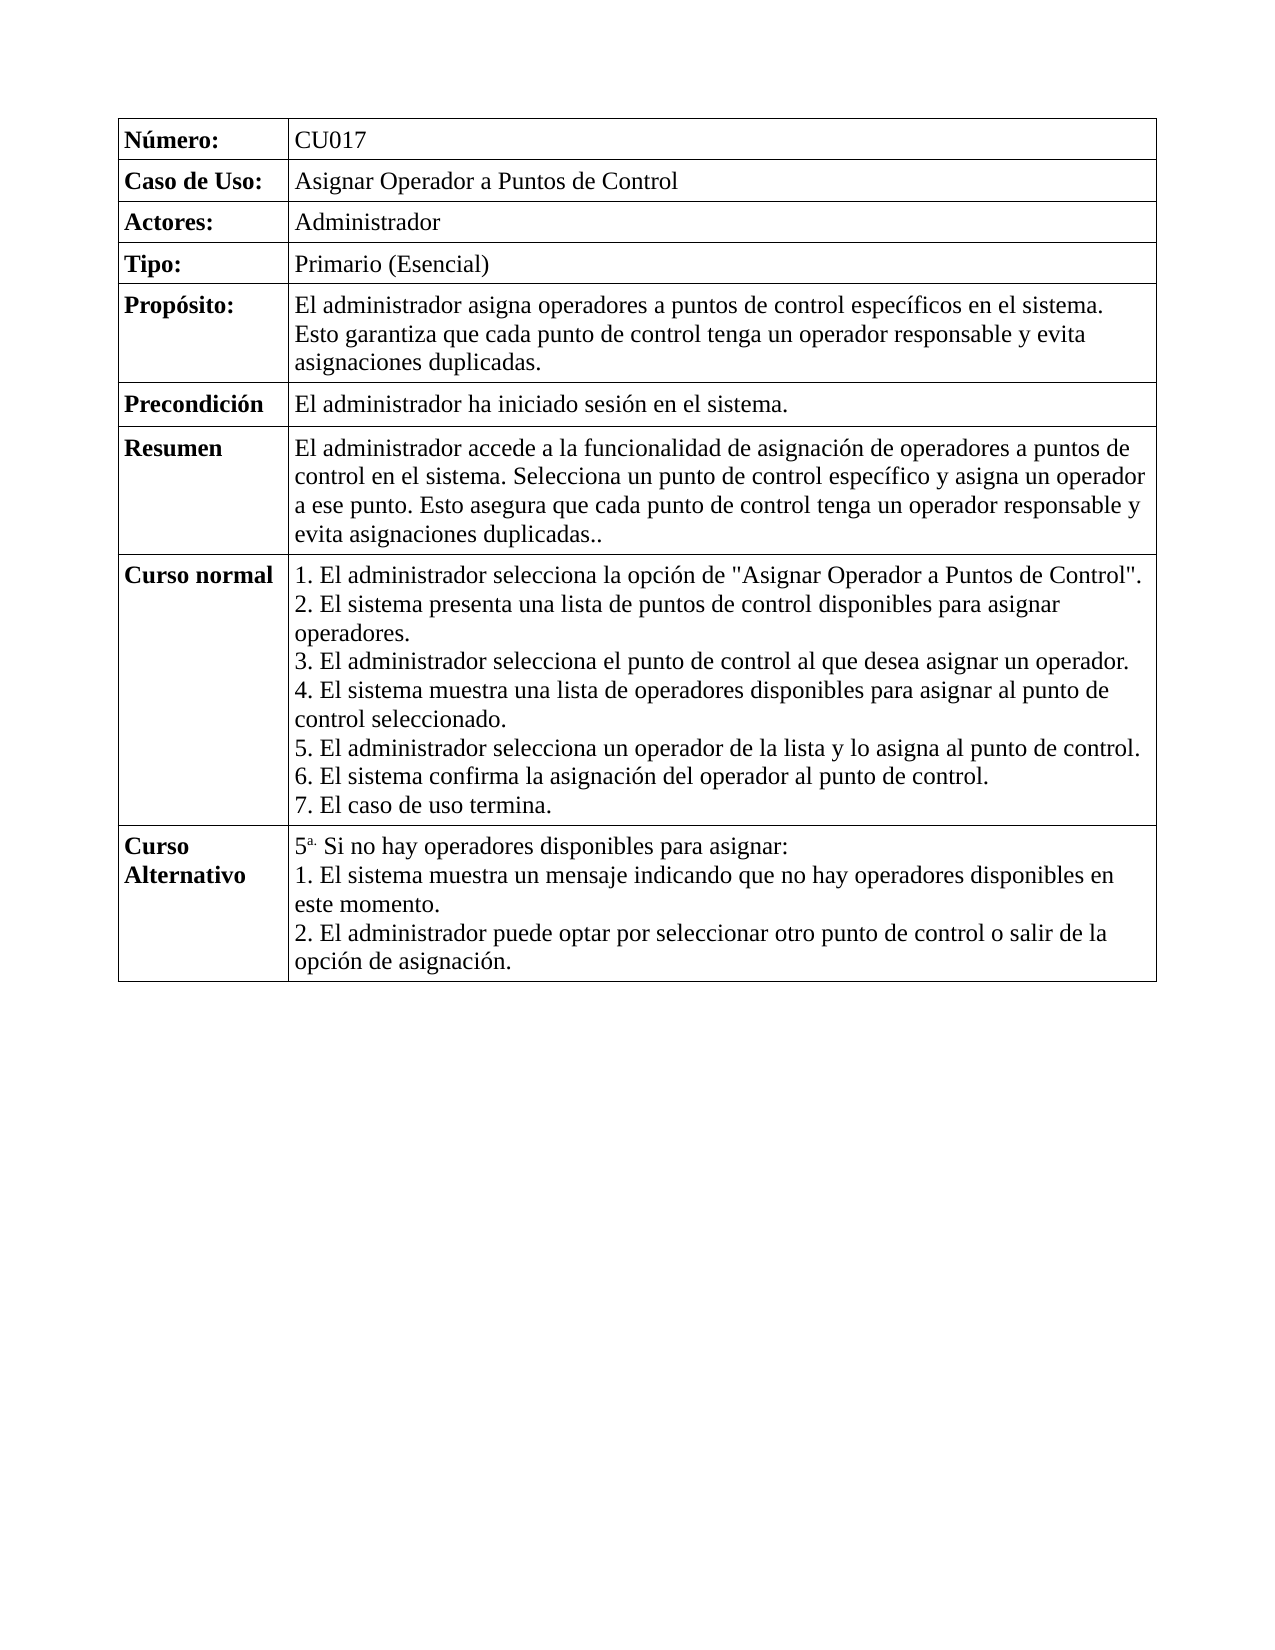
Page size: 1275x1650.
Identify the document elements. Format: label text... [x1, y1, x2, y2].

table_cell 5a. Si no hay operadores disponibles para asignar: 1. El sistema muestra un mensaje indicando que no hay operadores disponibles en este momento. 2. El administrador puede optar por seleccionar otro punto de control o salir de la opción de asignación. [289, 826, 1156, 981]
table_cell Primario (Esencial) [289, 243, 1156, 283]
table_cell Tipo: [119, 243, 288, 283]
table_cell Precondición [119, 383, 288, 426]
table_cell Resumen [119, 427, 288, 553]
table_cell Curso normal [119, 555, 288, 825]
table_header CU017 [289, 119, 1156, 159]
table_cell Asignar Operador a Puntos de Control [289, 160, 1156, 201]
table_cell Actores: [119, 202, 288, 242]
table_cell 1. El administrador selecciona la opción de "Asignar Operador a Puntos de Control". 2. El sistema presenta una lista de puntos de control disponibles para asignar operadores. 3. El administrador selecciona el punto de control al que desea asignar un operador. 4. El sistema muestra una lista de operadores disponibles para asignar al punto de control seleccionado. 5. El administrador selecciona un operador de la lista y lo asigna al punto de control. 6. El sistema confirma la asignación del operador al punto de control. 7. El caso de uso termina. [289, 555, 1156, 825]
table_cell El administrador accede a la funcionalidad de asignación de operadores a puntos de control en el sistema. Selecciona un punto de control específico y asigna un operador a ese punto. Esto asegura que cada punto de control tenga un operador responsable y evita asignaciones duplicadas.. [289, 427, 1156, 553]
table_cell El administrador ha iniciado sesión en el sistema. [289, 383, 1156, 426]
table_cell El administrador asigna operadores a puntos de control específicos en el sistema. Esto garantiza que cada punto de control tenga un operador responsable y evita asignaciones duplicadas. [289, 284, 1156, 382]
table_cell Curso Alternativo [119, 826, 288, 981]
table_cell Administrador [289, 202, 1156, 242]
table_header Número: [119, 119, 288, 159]
table_cell Caso de Uso: [119, 160, 288, 201]
table_cell Propósito: [119, 284, 288, 382]
